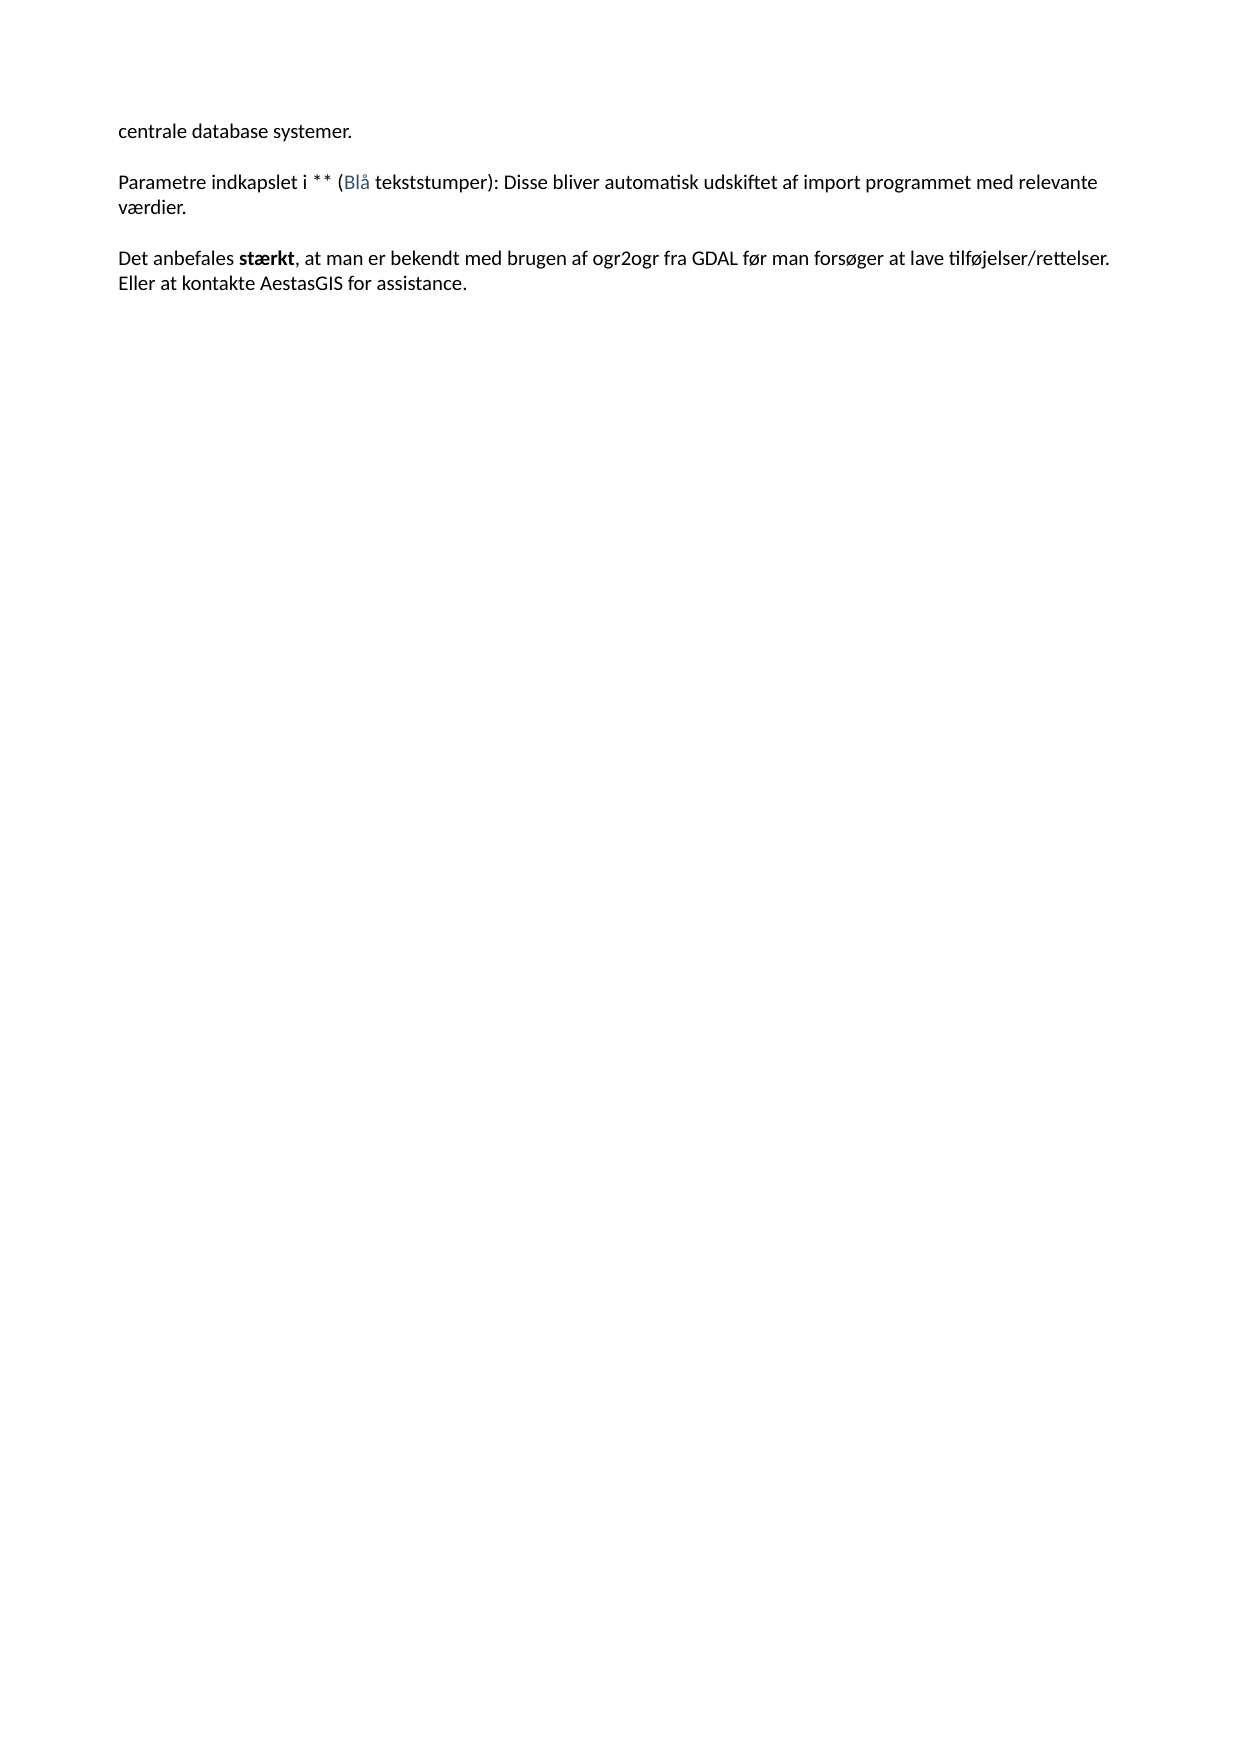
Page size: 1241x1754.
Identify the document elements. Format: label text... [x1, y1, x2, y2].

text Det anbefales stærkt, at man er bekendt med brugen af ogr2ogr fra GDAL før man forsøger at lave tilføjelser/rettelser. Eller at kontakte AestasGIS for assistance. [118, 220, 1122, 296]
text centrale database systemer. [118, 118, 1122, 169]
text Parametre indkapslet i ** (Blå tekststumper): Disse bliver automatisk udskiftet af import programmet med relevante værdier. [118, 169, 1122, 220]
